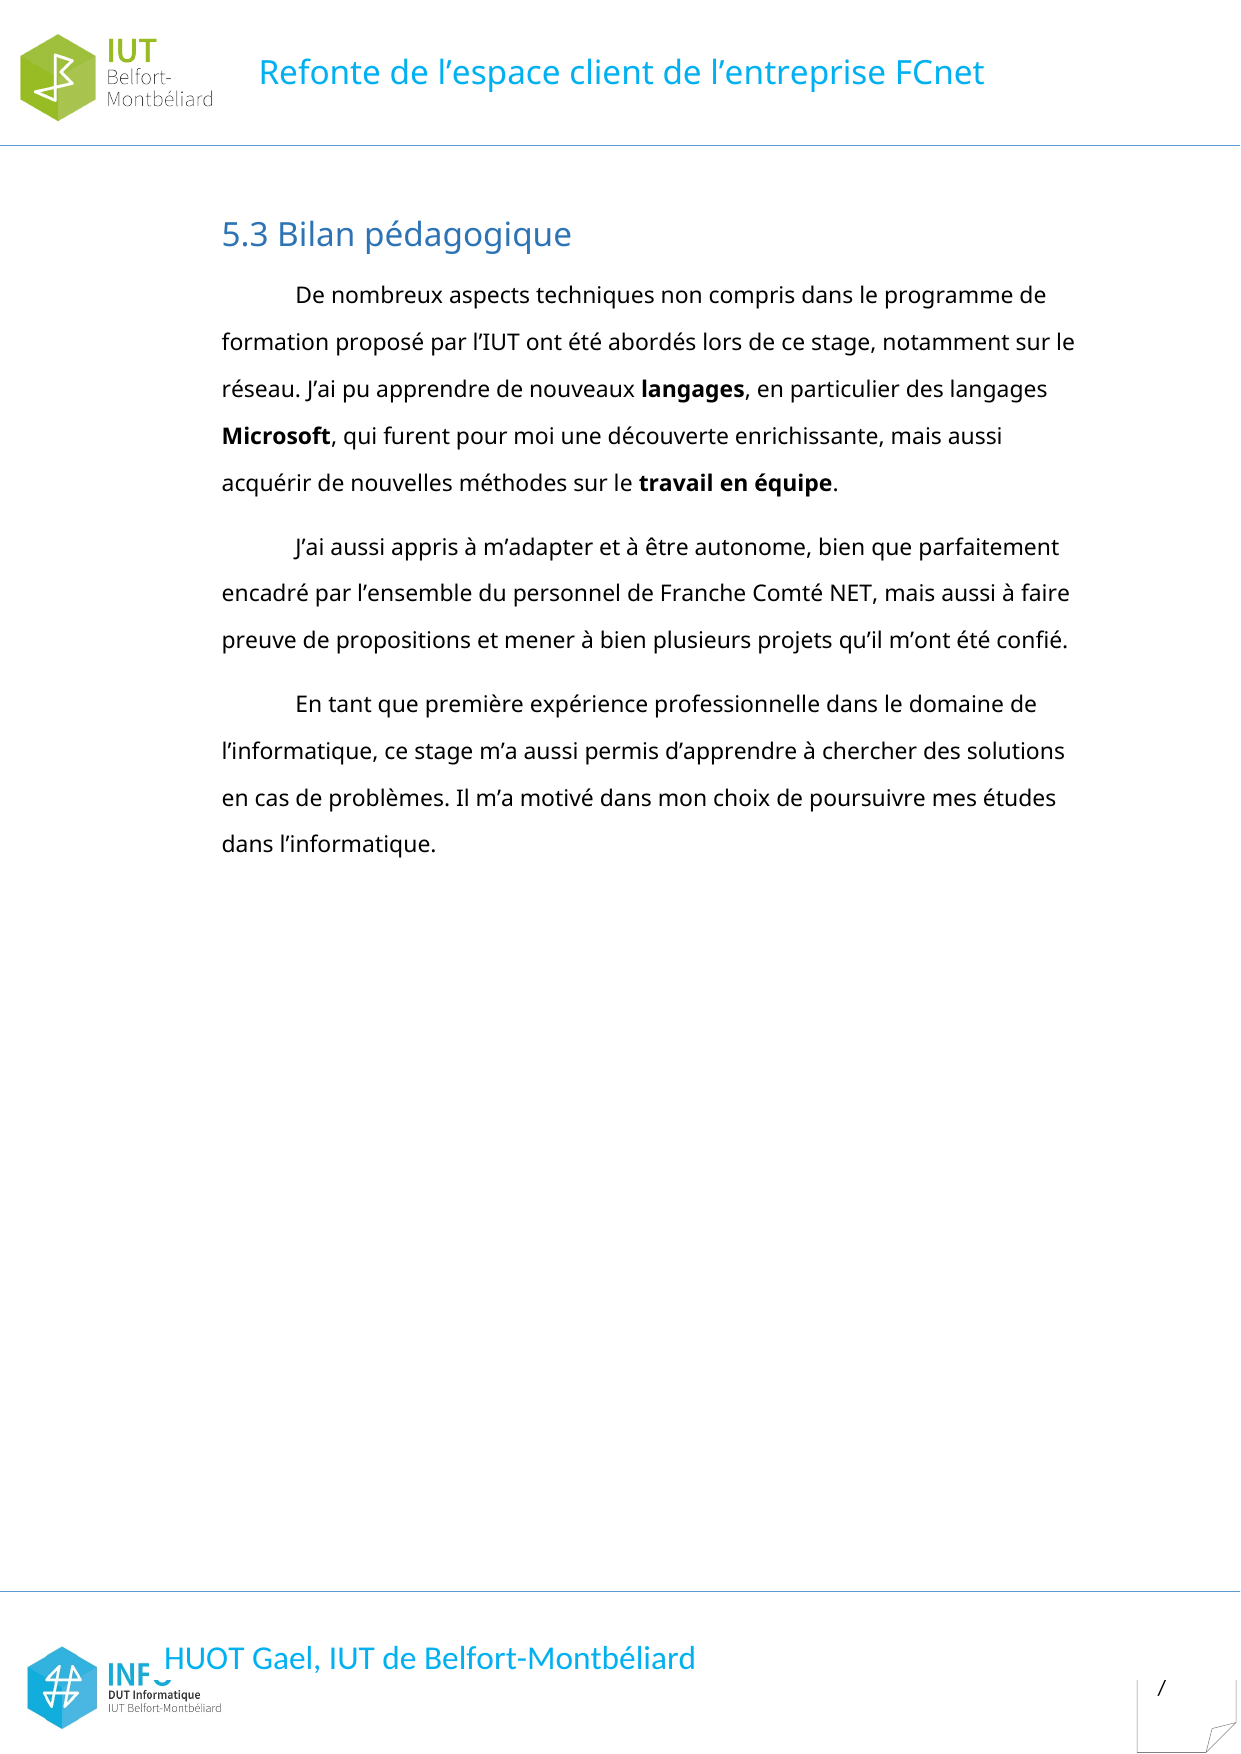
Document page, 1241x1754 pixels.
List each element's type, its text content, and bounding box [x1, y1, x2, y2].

text En tant que première expérience professionnelle dans le domaine de l’informatique, ce stage m’a aussi permis d’apprendre à chercher des solutions en cas de problèmes. Il m’a motivé dans mon choix de poursuivre mes études dans l’informatique. [221, 688, 1093, 859]
subtitle 5.3 Bilan pédagogique [221, 211, 1093, 257]
text De nombreux aspects techniques non compris dans le programme de formation proposé par l’IUT ont été abordés lors de ce stage, notamment sur le réseau. J’ai pu apprendre de nouveaux langages, en particulier des langages Microsoft, qui furent pour moi une découverte enrichissante, mais aussi acquérir de nouvelles méthodes sur le travail en équipe. [221, 279, 1093, 498]
text J’ai aussi appris à m’adapter et à être autonome, bien que parfaitement encadré par l’ensemble du personnel de Franche Comté NET, mais aussi à faire preuve de propositions et mener à bien plusieurs projets qu’il m’ont été confié. [221, 530, 1093, 655]
